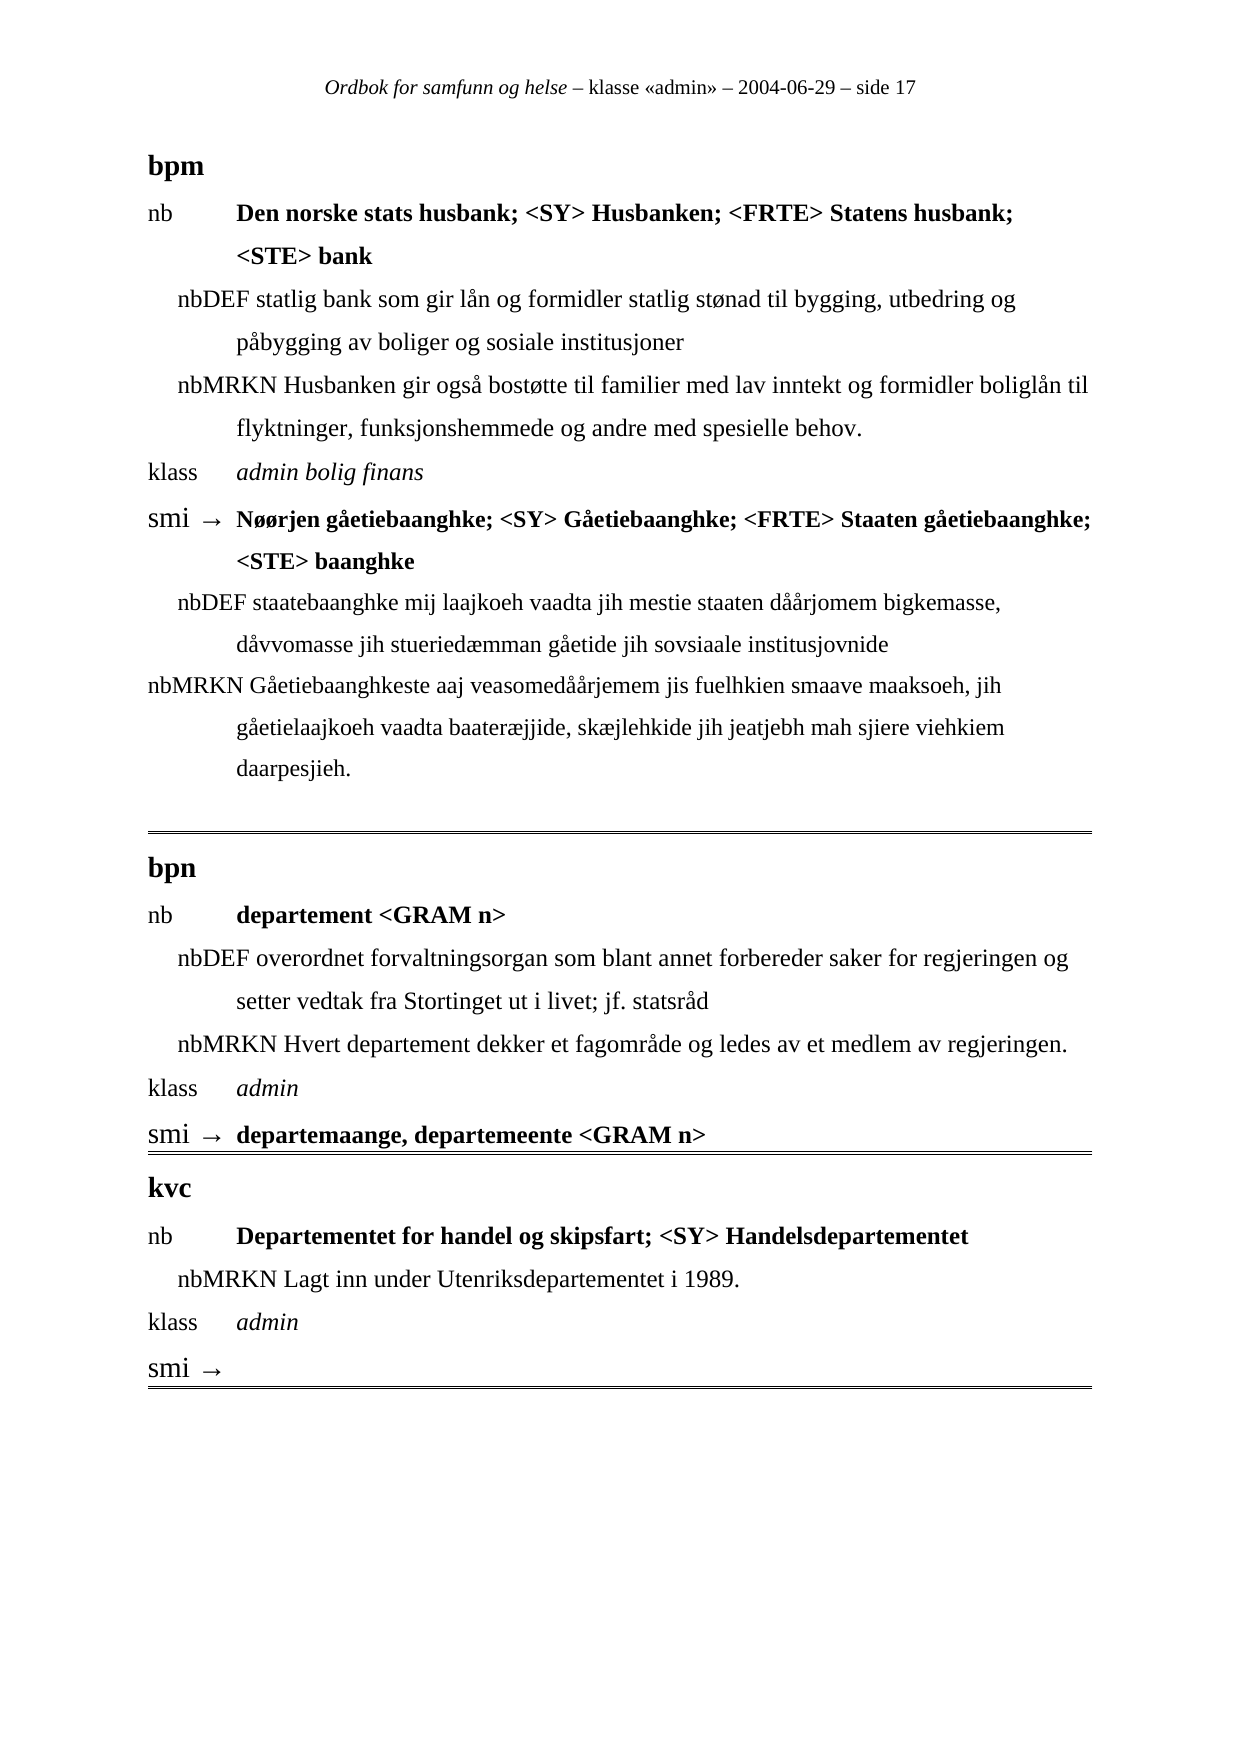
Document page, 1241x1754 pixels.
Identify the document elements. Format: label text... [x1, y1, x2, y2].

text nbDEF overordnet forvaltningsorgan som blant annet forbereder saker for regjeringen og setter vedtak fra Stortinget ut i livet; jf. statsråd [177, 943, 1092, 1015]
text klass admin bolig finans [148, 457, 1092, 485]
text bpn [148, 850, 1092, 883]
text klass admin [148, 1073, 1092, 1101]
text nb departement <GRAM n> [148, 900, 1092, 929]
text nb Den norske stats husbank; <SY> Husbanken; <FRTE> Statens husbank; <STE> bank [148, 198, 1092, 270]
text klass admin [148, 1307, 1092, 1336]
text nbMRKN Gåetiebaanghkeste aaj veasomedåårjemem jis fuelhkien smaave maaksoeh, jih gåetielaajkoeh vaadta baateræjjide, skæjlehkide jih jeatjebh mah sjiere viehkiem daarpesjieh. [148, 671, 1092, 781]
text kvc [148, 1171, 1092, 1204]
text nbMRKN Husbanken gir også bostøtte til familier med lav inntekt og formidler boliglån til flyktninger, funksjonshemmede og andre med spesielle behov. [177, 370, 1092, 442]
text bpm [148, 148, 1092, 181]
text nbMRKN Hvert departement dekker et fagområde og ledes av et medlem av regjeringen. [177, 1029, 1092, 1058]
text nb Departementet for handel og skipsfart; <SY> Handelsdepartementet [148, 1221, 1092, 1249]
text smi → [148, 1350, 1092, 1386]
text nbMRKN Lagt inn under Utenriksdepartementet i 1989. [177, 1264, 1092, 1293]
text smi → Nøørjen gåetiebaanghke; <SY> Gåetiebaanghke; <FRTE> Staaten gåetiebaanghke; <STE> baanghke [148, 500, 1092, 575]
text nbDEF staatebaanghke mij laajkoeh vaadta jih mestie staaten dåårjomem bigkemasse, dåvvomasse jih stueriedæmman gåetide jih sovsiaale institusjovnide [177, 588, 1092, 657]
text nbDEF statlig bank som gir lån og formidler statlig stønad til bygging, utbedring og påbygging av boliger og sosiale institusjoner [177, 284, 1092, 356]
text smi → departemaange, departemeente <GRAM n> [148, 1116, 1092, 1151]
